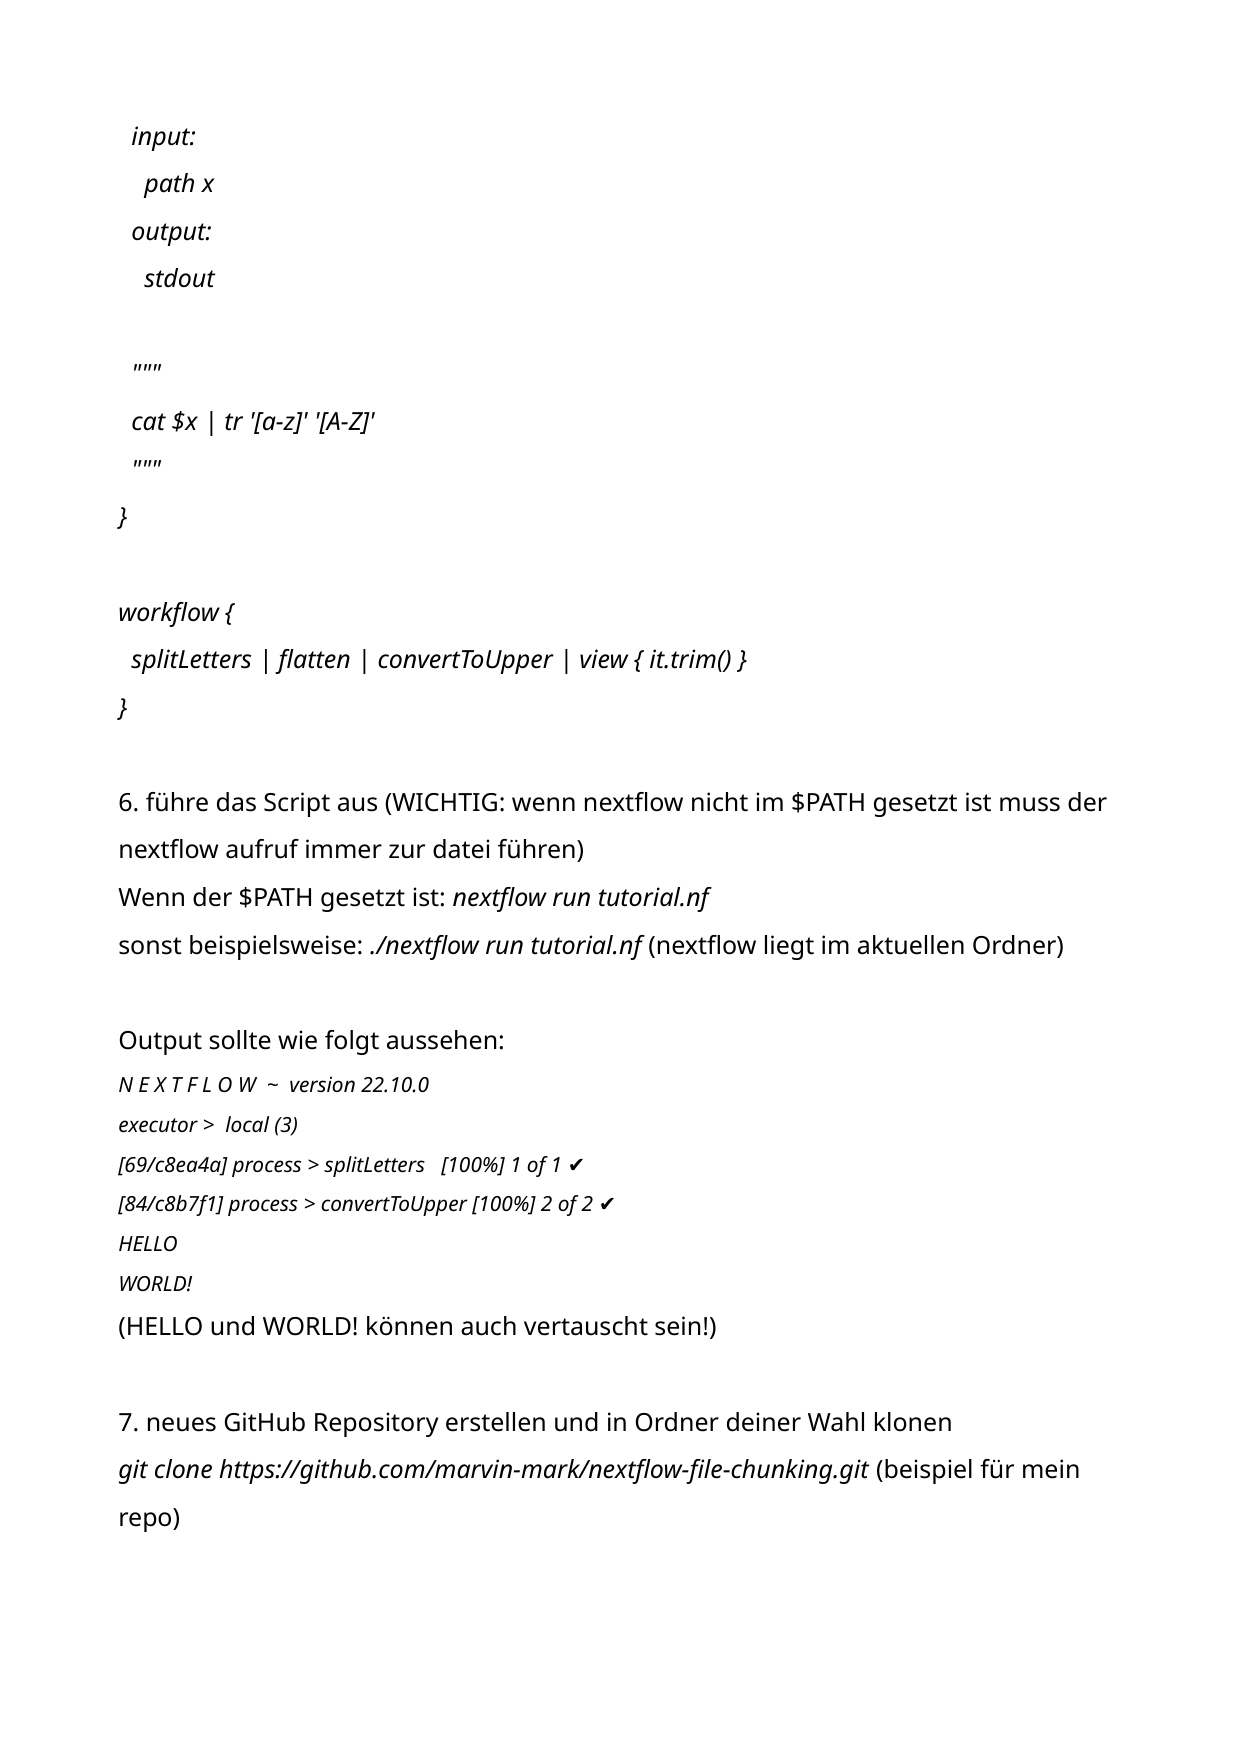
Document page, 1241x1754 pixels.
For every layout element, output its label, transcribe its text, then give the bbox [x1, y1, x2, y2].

text """ [118, 356, 1122, 390]
text workflow { [118, 594, 1122, 628]
text executor > local (3) [118, 1110, 1122, 1138]
text WORLD! [118, 1269, 1122, 1298]
text [84/c8b7f1] process > convertToUpper [100%] 2 of 2 ✔ [118, 1189, 1122, 1218]
text sonst beispielsweise: ./nextflow run tutorial.nf (nextflow liegt im aktuellen Ordner) [118, 927, 1122, 961]
text 7. neues GitHub Repository erstellen und in Ordner deiner Wahl klonen [118, 1404, 1122, 1438]
text [69/c8ea4a] process > splitLetters [100%] 1 of 1 ✔ [118, 1150, 1122, 1178]
text git clone https://github.com/marvin-mark/nextflow-file-chunking.git (beispiel für mein repo) [118, 1452, 1122, 1533]
text output: [118, 213, 1122, 247]
text """ [118, 451, 1122, 485]
text 6. führe das Script aus (WICHTIG: wenn nextflow nicht im $PATH gesetzt ist muss der nextflow aufruf immer zur datei führen) [118, 784, 1122, 866]
text (HELLO und WORLD! können auch vertauscht sein!) [118, 1309, 1122, 1343]
text splitLetters | flatten | convertToUpper | view { it.trim() } [118, 642, 1122, 676]
text path x [118, 166, 1122, 200]
text HELLO [118, 1229, 1122, 1258]
text N E X T F L O W ~ version 22.10.0 [118, 1070, 1122, 1099]
text input: [118, 118, 1122, 152]
text } [118, 499, 1122, 533]
text Wenn der $PATH gesetzt ist: nextflow run tutorial.nf [118, 880, 1122, 914]
text cat $x | tr '[a-z]' '[A-Z]' [118, 404, 1122, 438]
text Output sollte wie folgt aussehen: [118, 1023, 1122, 1057]
text } [118, 689, 1122, 723]
text stdout [118, 261, 1122, 295]
